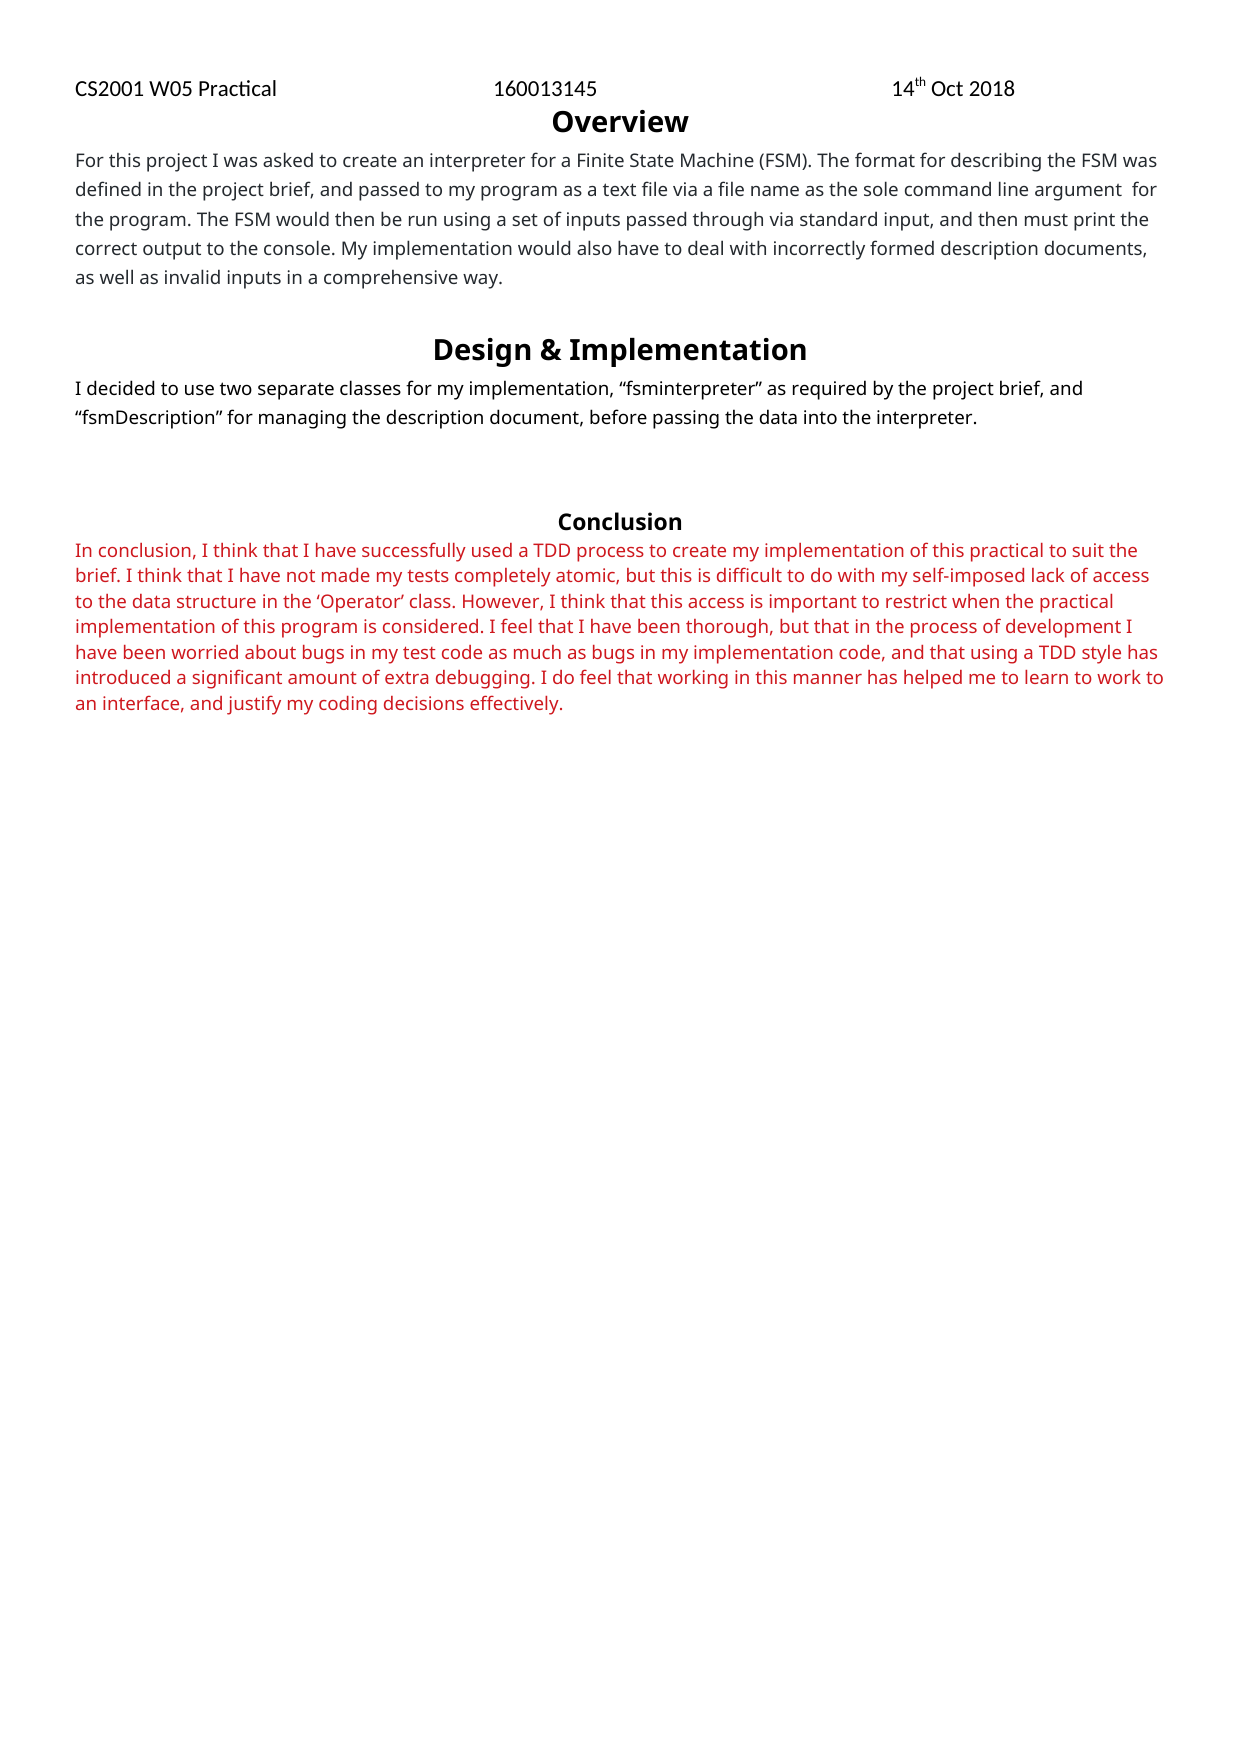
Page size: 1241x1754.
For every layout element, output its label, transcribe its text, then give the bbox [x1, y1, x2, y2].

text Design & Implementation [75, 330, 1165, 369]
text In conclusion, I think that I have successfully used a TDD process to create my implementation of this practical to suit the brief. I think that I have not made my tests completely atomic, but this is difficult to do with my self-imposed lack of access to the data structure in the ‘Operator’ class. However, I think that this access is important to restrict when the practical implementation of this program is considered. I feel that I have been thorough, but that in the process of development I have been worried about bugs in my test code as much as bugs in my implementation code, and that using a TDD style has introduced a significant amount of extra debugging. I do feel that working in this manner has helped me to learn to work to an interface, and justify my coding decisions effectively. [75, 537, 1165, 716]
text Overview [75, 102, 1165, 141]
text I decided to use two separate classes for my implementation, “fsminterpreter” as required by the project brief, and “fsmDescription” for managing the description document, before passing the data into the interpreter. [75, 375, 1165, 430]
text Conclusion [75, 506, 1165, 537]
text For this project I was asked to create an interpreter for a Finite State Machine (FSM). The format for describing the FSM was defined in the project brief, and passed to my program as a text file via a file name as the sole command line argument for the program. The FSM would then be run using a set of inputs passed through via standard input, and then must print the correct output to the console. My implementation would also have to deal with incorrectly formed description documents, as well as invalid inputs in a comprehensive way. [75, 147, 1165, 290]
